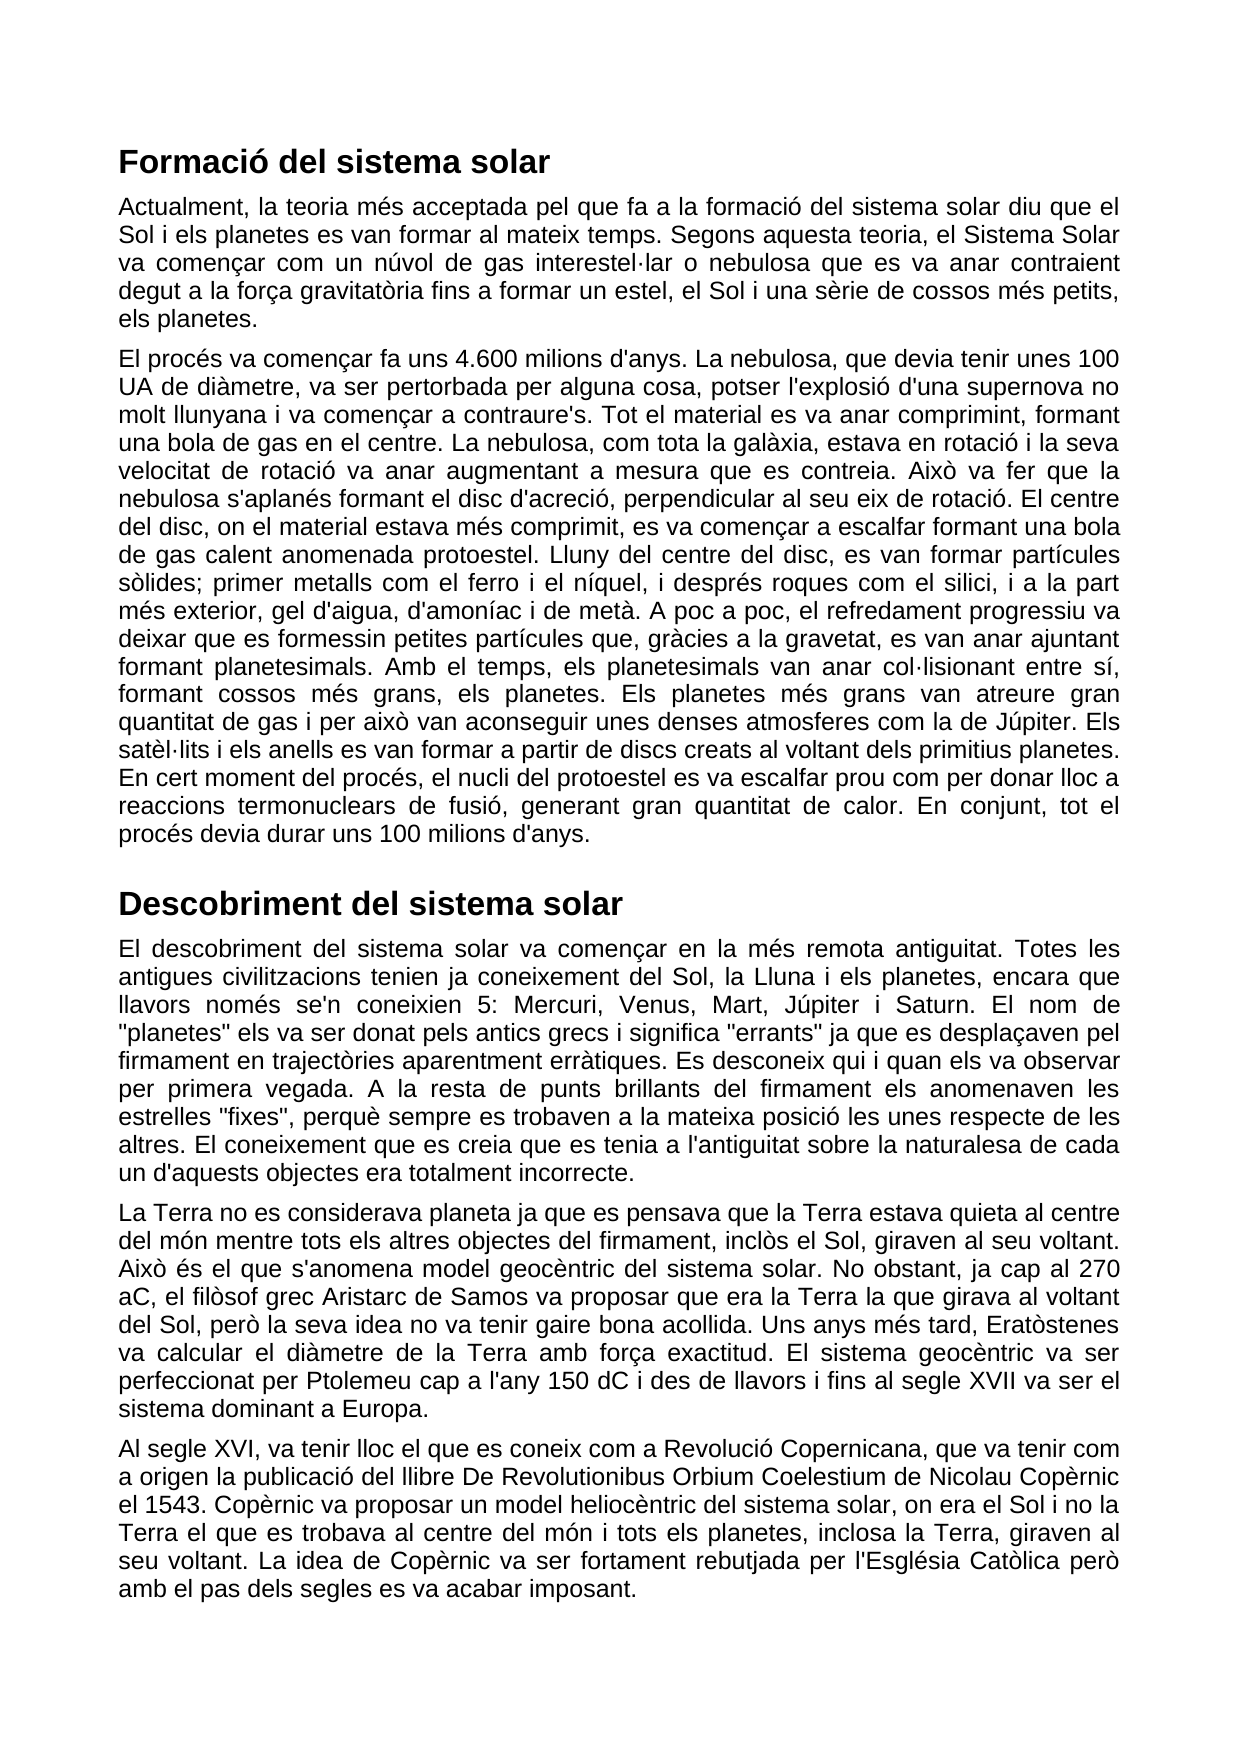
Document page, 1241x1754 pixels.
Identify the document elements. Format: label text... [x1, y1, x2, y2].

text Actualment, la teoria més acceptada pel que fa a la formació del sistema solar diu que el Sol i els planetes es van formar al mateix temps. Segons aquesta teoria, el Sistema Solar va començar com un núvol de gas interestel·lar o nebulosa que es va anar contraient degut a la força gravitatòria fins a formar un estel, el Sol i una sèrie de cossos més petits, els planetes. [118, 193, 1122, 333]
text Al segle XVI, va tenir lloc el que es coneix com a Revolució Copernicana, que va tenir com a origen la publicació del llibre De Revolutionibus Orbium Coelestium de Nicolau Copèrnic el 1543. Copèrnic va proposar un model heliocèntric del sistema solar, on era el Sol i no la Terra el que es trobava al centre del món i tots els planetes, inclosa la Terra, giraven al seu voltant. La idea de Copèrnic va ser fortament rebutjada per l'Església Catòlica però amb el pas dels segles es va acabar imposant. [118, 1435, 1122, 1602]
text El procés va començar fa uns 4.600 milions d'anys. La nebulosa, que devia tenir unes 100 UA de diàmetre, va ser pertorbada per alguna cosa, potser l'explosió d'una supernova no molt llunyana i va començar a contraure's. Tot el material es va anar comprimint, formant una bola de gas en el centre. La nebulosa, com tota la galàxia, estava en rotació i la seva velocitat de rotació va anar augmentant a mesura que es contreia. Això va fer que la nebulosa s'aplanés formant el disc d'acreció, perpendicular al seu eix de rotació. El centre del disc, on el material estava més comprimit, es va començar a escalfar formant una bola de gas calent anomenada protoestel. Lluny del centre del disc, es van formar partícules sòlides; primer metalls com el ferro i el níquel, i després roques com el silici, i a la part més exterior, gel d'aigua, d'amoníac i de metà. A poc a poc, el refredament progressiu va deixar que es formessin petites partícules que, gràcies a la gravetat, es van anar ajuntant formant planetesimals. Amb el temps, els planetesimals van anar col·lisionant entre sí, formant cossos més grans, els planetes. Els planetes més grans van atreure gran quantitat de gas i per això van aconseguir unes denses atmosferes com la de Júpiter. Els satèl·lits i els anells es van formar a partir de discs creats al voltant dels primitius planetes. En cert moment del procés, el nucli del protoestel es va escalfar prou com per donar lloc a reaccions termonuclears de fusió, generant gran quantitat de calor. En conjunt, tot el procés devia durar uns 100 milions d'anys. [118, 345, 1122, 848]
text La Terra no es considerava planeta ja que es pensava que la Terra estava quieta al centre del món mentre tots els altres objectes del firmament, inclòs el Sol, giraven al seu voltant. Això és el que s'anomena model geocèntric del sistema solar. No obstant, ja cap al 270 aC, el filòsof grec Aristarc de Samos va proposar que era la Terra la que girava al voltant del Sol, però la seva idea no va tenir gaire bona acollida. Uns anys més tard, Eratòstenes va calcular el diàmetre de la Terra amb força exactitud. El sistema geocèntric va ser perfeccionat per Ptolemeu cap a l'any 150 dC i des de llavors i fins al segle XVII va ser el sistema dominant a Europa. [118, 1199, 1122, 1422]
text El descobriment del sistema solar va començar en la més remota antiguitat. Totes les antigues civilitzacions tenien ja coneixement del Sol, la Lluna i els planetes, encara que llavors només se'n coneixien 5: Mercuri, Venus, Mart, Júpiter i Saturn. El nom de "planetes" els va ser donat pels antics grecs i significa "errants" ja que es desplaçaven pel firmament en trajectòries aparentment erràtiques. Es desconeix qui i quan els va observar per primera vegada. A la resta de punts brillants del firmament els anomenaven les estrelles "fixes", perquè sempre es trobaven a la mateixa posició les unes respecte de les altres. El coneixement que es creia que es tenia a l'antiguitat sobre la naturalesa de cada un d'aquests objectes era totalment incorrecte. [118, 935, 1122, 1186]
subtitle Formació del sistema solar [118, 143, 1122, 181]
subtitle Descobriment del sistema solar [118, 885, 1122, 923]
